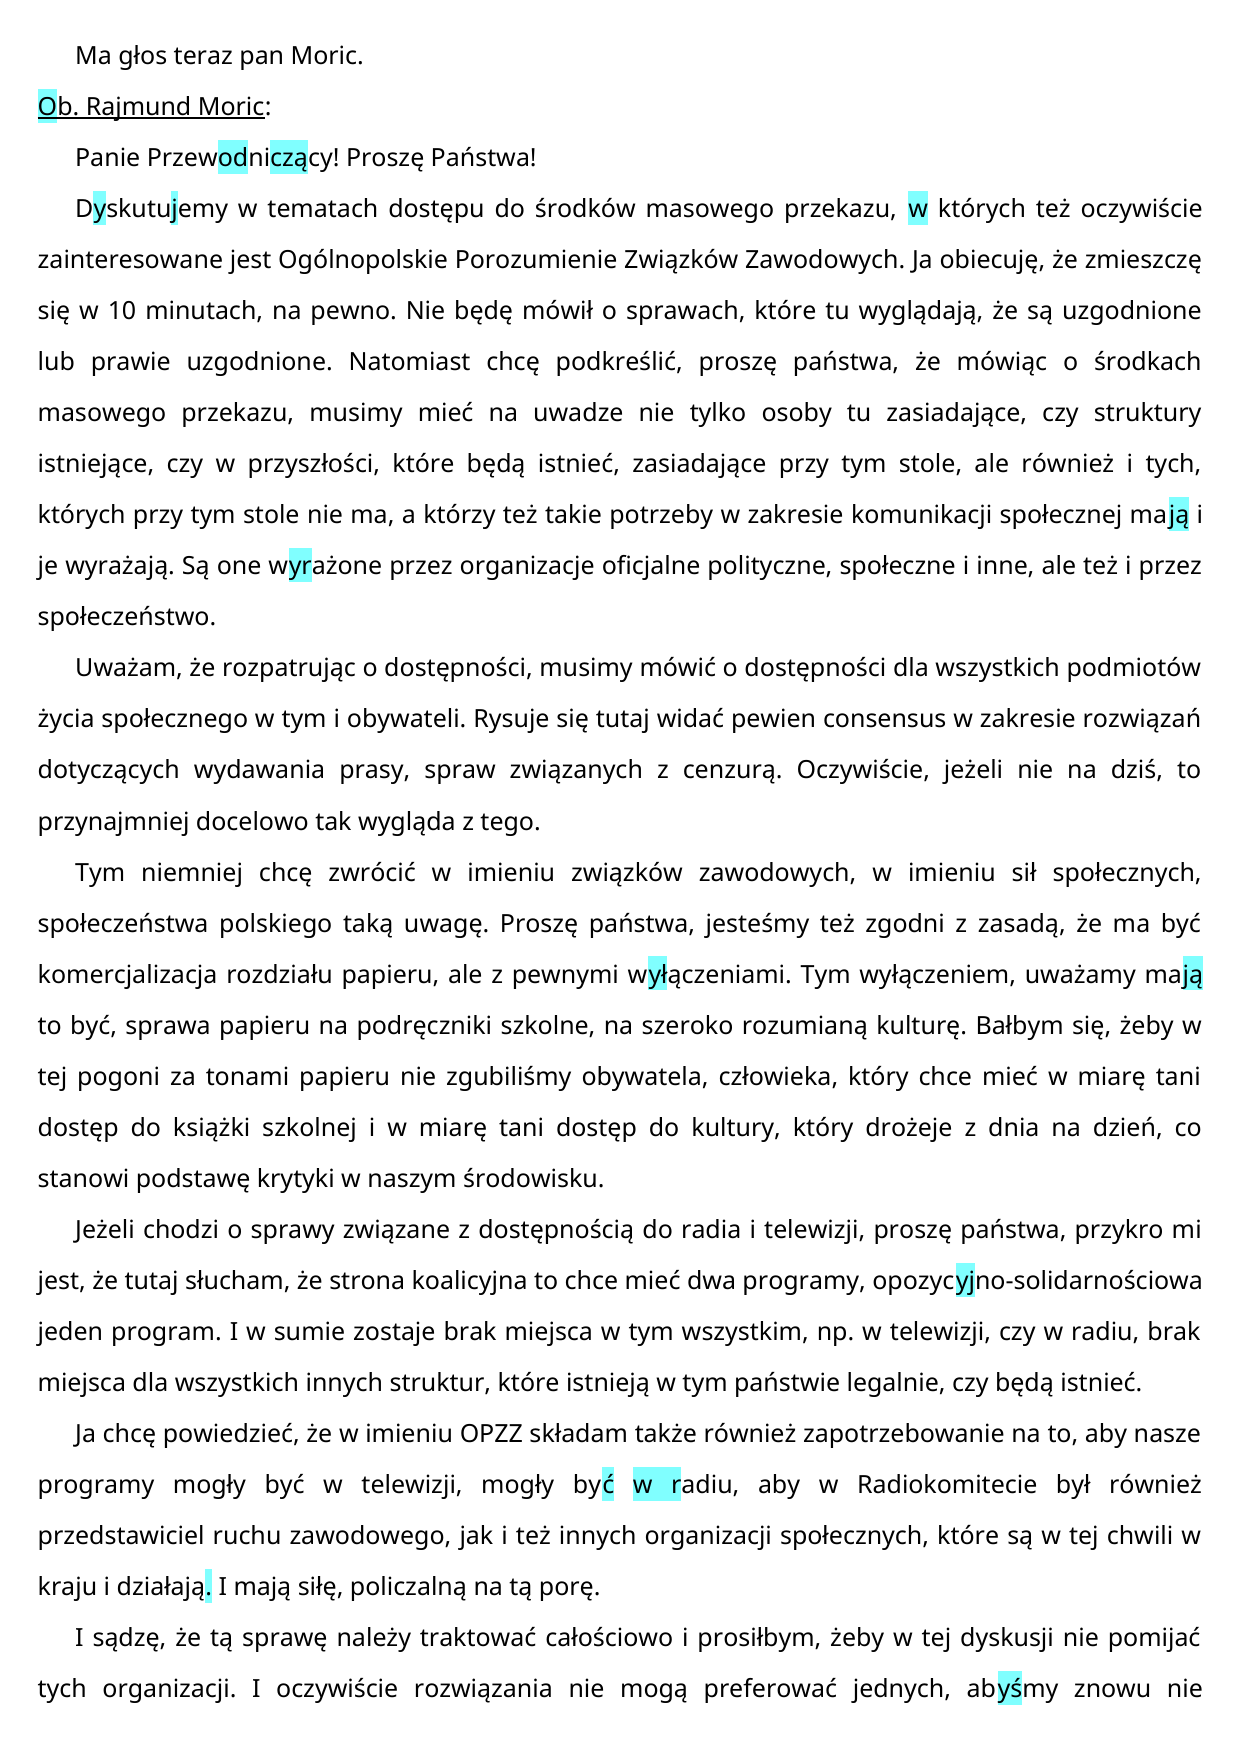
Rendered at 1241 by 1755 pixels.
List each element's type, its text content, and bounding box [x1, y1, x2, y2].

text Tym niemniej chcę zwrócić w imieniu związków zawodowych, w imieniu sił społecznych, społeczeństwa polskiego taką uwagę. Proszę państwa, jesteśmy też zgodni z zasadą, że ma być komercjalizacja rozdziału papieru, ale z pewnymi wyłączeniami. Tym wyłączeniem, uważamy mają to być, sprawa papieru na podręczniki szkolne, na szeroko rozumianą kulturę. Bałbym się, żeby w tej pogoni za tonami papieru nie zgubiliśmy obywatela, człowieka, który chce mieć w miarę tani dostęp do książki szkolnej i w miarę tani dostęp do kultury, który drożeje z dnia na dzień, co stanowi podstawę krytyki w naszym środowisku. [37, 854, 1203, 1194]
text Ja chcę powiedzieć, że w imieniu OPZZ składam także również zapotrzebowanie na to, aby nasze programy mogły być w telewizji, mogły być w radiu, aby w Radiokomitecie był również przedstawiciel ruchu zawodowego, jak i też innych organizacji społecznych, które są w tej chwili w kraju i działają. I mają siłę, policzalną na tą porę. [37, 1416, 1203, 1603]
text Ma głos teraz pan Moric. [37, 37, 1203, 72]
text Ob. Rajmund Moric: [37, 88, 1203, 123]
text I sądzę, że tą sprawę należy traktować całościowo i prosiłbym, żeby w tej dyskusji nie pomijać tych organizacji. I oczywiście rozwiązania nie mogą preferować jednych, abyśmy znowu nie [37, 1620, 1203, 1705]
text Dyskutujemy w tematach dostępu do środków masowego przekazu, w których też oczywiście zainteresowane jest Ogólnopolskie Porozumienie Związków Zawodowych. Ja obiecuję, że zmieszczę się w 10 minutach, na pewno. Nie będę mówił o sprawach, które tu wyglądają, że są uzgodnione lub prawie uzgodnione. Natomiast chcę podkreślić, proszę państwa, że mówiąc o środkach masowego przekazu, musimy mieć na uwadze nie tylko osoby tu zasiadające, czy struktury istniejące, czy w przyszłości, które będą istnieć, zasiadające przy tym stole, ale również i tych, których przy tym stole nie ma, a którzy też takie potrzeby w zakresie komunikacji społecznej mają i je wyrażają. Są one wyrażone przez organizacje oficjalne polityczne, społeczne i inne, ale też i przez społeczeństwo. [37, 191, 1203, 633]
text Uważam, że rozpatrując o dostępności, musimy mówić o dostępności dla wszystkich podmiotów życia społecznego w tym i obywateli. Rysuje się tutaj widać pewien consensus w zakresie rozwiązań dotyczących wydawania prasy, spraw związanych z cenzurą. Oczywiście, jeżeli nie na dziś, to przynajmniej docelowo tak wygląda z tego. [37, 650, 1203, 837]
text Jeżeli chodzi o sprawy związane z dostępnością do radia i telewizji, proszę państwa, przykro mi jest, że tutaj słucham, że strona koalicyjna to chce mieć dwa programy, opozycyjno-solidarnościowa jeden program. I w sumie zostaje brak miejsca w tym wszystkim, np. w telewizji, czy w radiu, brak miejsca dla wszystkich innych struktur, które istnieją w tym państwie legalnie, czy będą istnieć. [37, 1211, 1203, 1399]
text Panie Przewodniczący! Proszę Państwa! [37, 139, 1203, 174]
